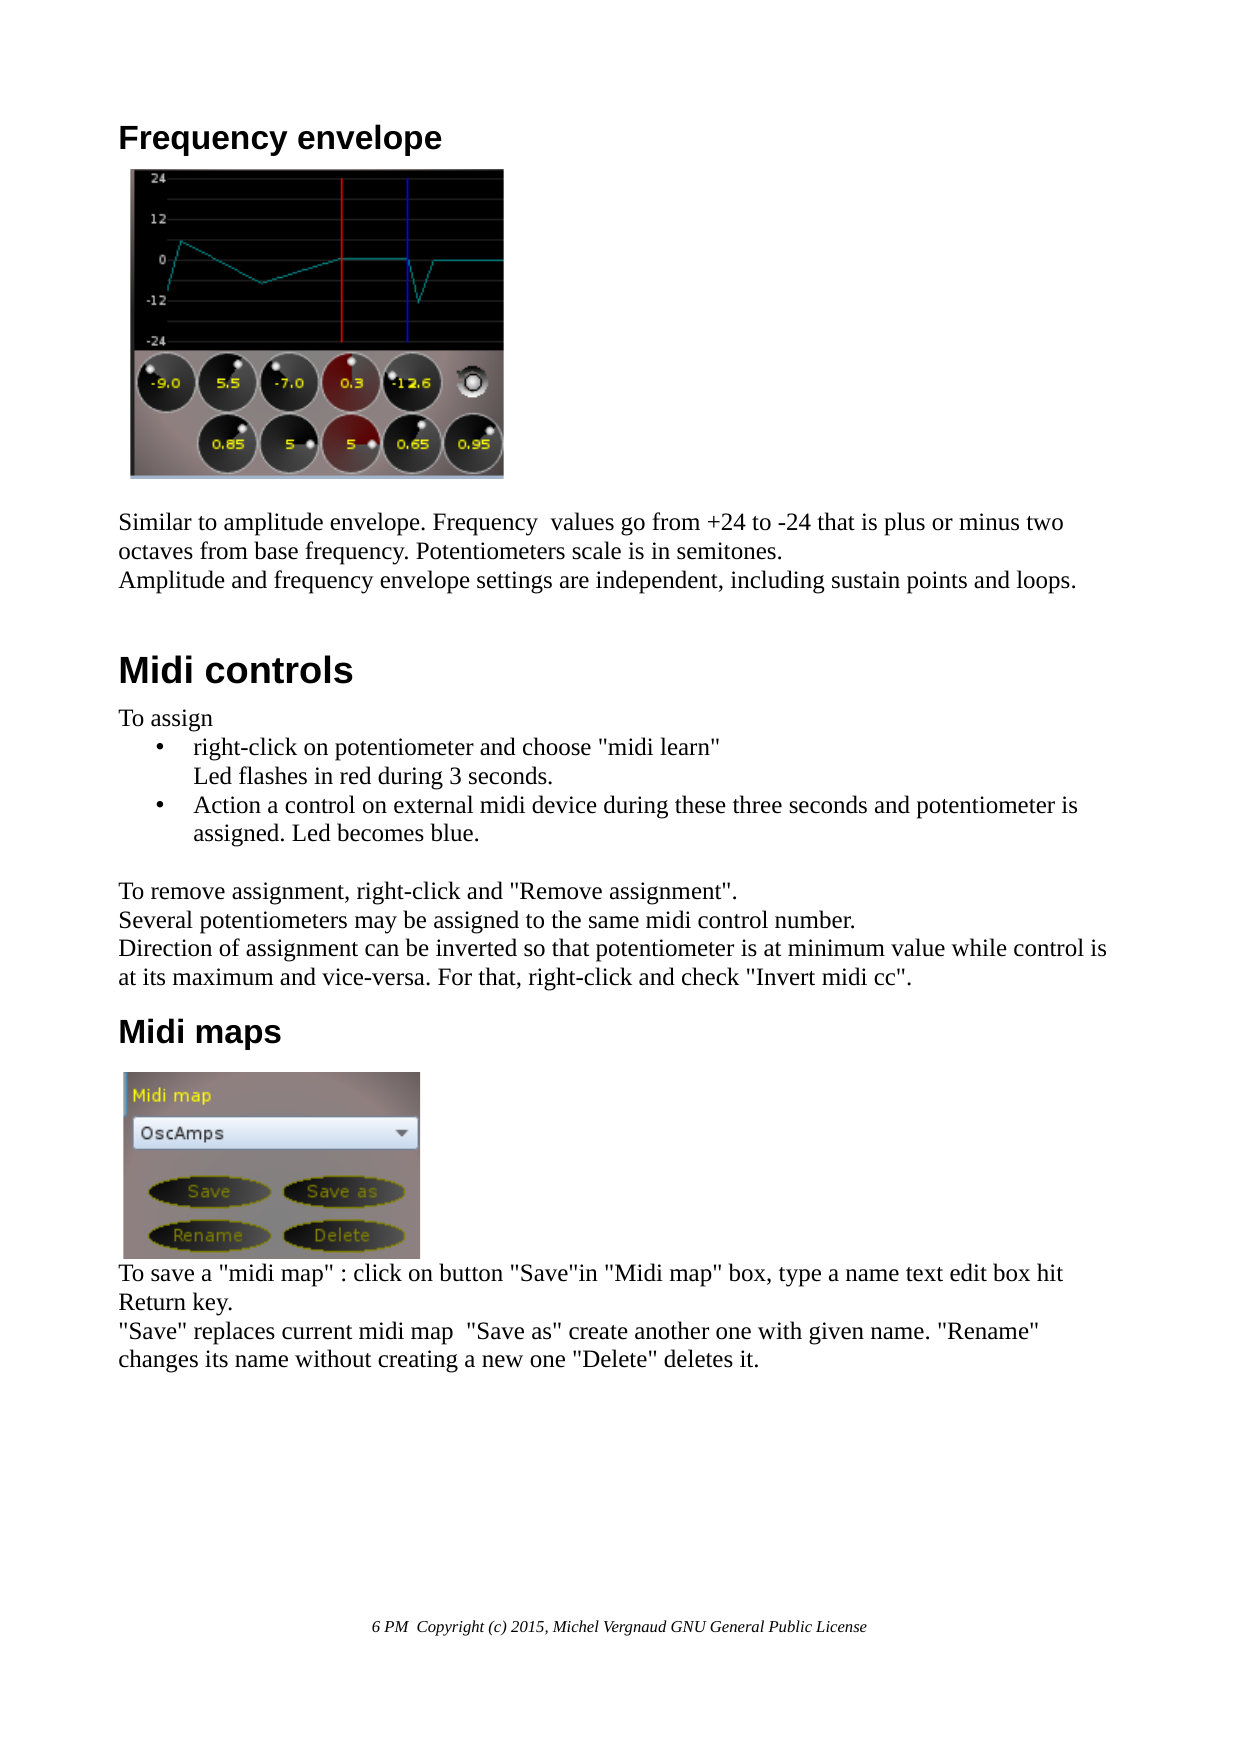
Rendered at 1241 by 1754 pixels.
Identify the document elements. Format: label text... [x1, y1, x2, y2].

subtitle Midi controls [118, 647, 1122, 691]
picture [123, 1072, 421, 1259]
text To save a "midi map" : click on button "Save"in "Midi map" box, type a name text edit box hit Return key. [118, 1245, 1122, 1316]
list Led flashes in red during 3 seconds. [156, 761, 1122, 790]
list Action a control on external midi device during these three seconds and potentiometer is assigned. Led becomes blue. [156, 790, 1122, 847]
picture [130, 169, 504, 479]
text To assign [118, 703, 1122, 732]
subtitle Midi maps [118, 1012, 1122, 1051]
text To remove assignment, right-click and "Remove assignment". [118, 876, 1122, 905]
text "Save" replaces current midi map "Save as" create another one with given name. "Rename" changes its name without creating a new one "Delete" deletes it. [118, 1316, 1122, 1373]
text Direction of assignment can be inverted so that potentiometer is at minimum value while control is at its maximum and vice-versa. For that, right-click and check "Invert midi cc". [118, 933, 1122, 991]
text Similar to amplitude envelope. Frequency values go from +24 to -24 that is plus or minus two octaves from base frequency. Potentiometers scale is in semitones. [118, 507, 1122, 565]
list right-click on potentiometer and choose "midi learn" [156, 732, 1122, 761]
subtitle Frequency envelope [118, 118, 1122, 157]
text Several potentiometers may be assigned to the same midi control number. [118, 905, 1122, 933]
text Amplitude and frequency envelope settings are independent, including sustain points and loops. [118, 565, 1122, 594]
